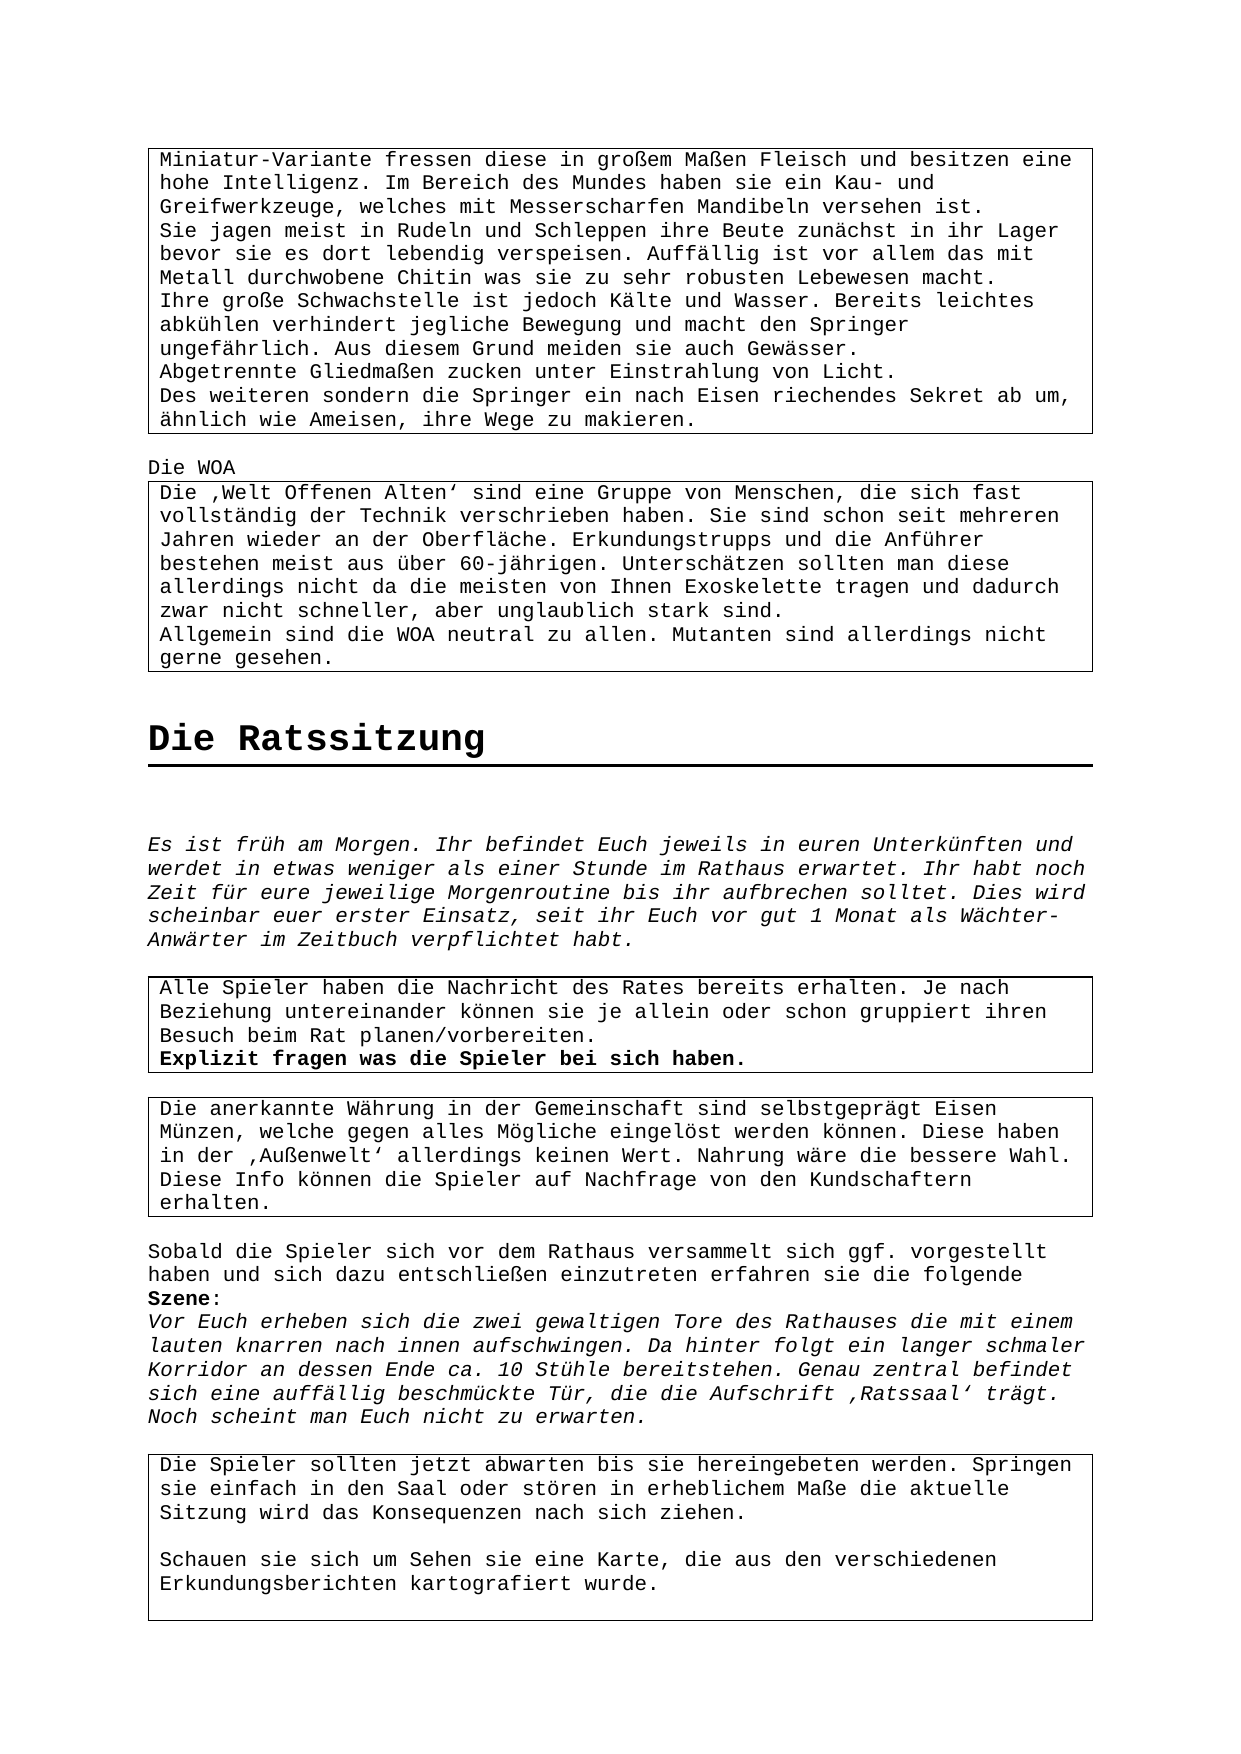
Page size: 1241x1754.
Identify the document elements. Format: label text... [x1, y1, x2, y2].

table_header Die anerkannte Währung in der Gemeinschaft sind selbstgeprägt Eisen Münzen, welche gegen alles Mögliche eingelöst werden können. Diese haben in der ‚Außenwelt‘ allerdings keinen Wert. Nahrung wäre die bessere Wahl. Diese Info können die Spieler auf Nachfrage von den Kundschaftern erhalten. [149, 1098, 1092, 1216]
text Vor Euch erheben sich die zwei gewaltigen Tore des Rathauses die mit einem lauten knarren nach innen aufschwingen. Da hinter folgt ein langer schmaler Korridor an dessen Ende ca. 10 Stühle bereitstehen. Genau zentral befindet sich eine auffällig beschmückte Tür, die die Aufschrift ‚Ratssaal‘ trägt. Noch scheint man Euch nicht zu erwarten. [148, 1312, 1093, 1430]
text Die WOA [148, 457, 1093, 481]
text Es ist früh am Morgen. Ihr befindet Euch jeweils in euren Unterkünften und werdet in etwas weniger als einer Stunde im Rathaus erwartet. Ihr habt noch Zeit für eure jeweilige Morgenroutine bis ihr aufbrechen solltet. Dies wird scheinbar euer erster Einsatz, seit ihr Euch vor gut 1 Monat als Wächter-Anwärter im Zeitbuch verpflichtet habt. [148, 834, 1093, 953]
table_header Die ‚Welt Offenen Alten‘ sind eine Gruppe von Menschen, die sich fast vollständig der Technik verschrieben haben. Sie sind schon seit mehreren Jahren wieder an der Oberfläche. Erkundungstrupps und die Anführer bestehen meist aus über 60-jährigen. Unterschätzen sollten man diese allerdings nicht da die meisten von Ihnen Exoskelette tragen und dadurch zwar nicht schneller, aber unglaublich stark sind. Allgemein sind die WOA neutral zu allen. Mutanten sind allerdings nicht gerne gesehen. [149, 482, 1092, 671]
table_header Alle Spieler haben die Nachricht des Rates bereits erhalten. Je nach Beziehung untereinander können sie je allein oder schon gruppiert ihren Besuch beim Rat planen/vorbereiten. Explizit fragen was die Spieler bei sich haben. [149, 978, 1092, 1072]
table_header Die Spieler sollten jetzt abwarten bis sie hereingebeten werden. Springen sie einfach in den Saal oder stören in erheblichem Maße die aktuelle Sitzung wird das Konsequenzen nach sich ziehen. Schauen sie sich um Sehen sie eine Karte, die aus den verschiedenen Erkundungsberichten kartografiert wurde. [149, 1455, 1092, 1620]
text Die Ratssitzung [148, 719, 1093, 764]
table_header Miniatur-Variante fressen diese in großem Maßen Fleisch und besitzen eine hohe Intelligenz. Im Bereich des Mundes haben sie ein Kau- und Greifwerkzeuge, welches mit Messerscharfen Mandibeln versehen ist. Sie jagen meist in Rudeln und Schleppen ihre Beute zunächst in ihr Lager bevor sie es dort lebendig verspeisen. Auffällig ist vor allem das mit Metall durchwobene Chitin was sie zu sehr robusten Lebewesen macht. Ihre große Schwachstelle ist jedoch Kälte und Wasser. Bereits leichtes abkühlen verhindert jegliche Bewegung und macht den Springer ungefährlich. Aus diesem Grund meiden sie auch Gewässer. Abgetrennte Gliedmaßen zucken unter Einstrahlung von Licht. Des weiteren sondern die Springer ein nach Eisen riechendes Sekret ab um, ähnlich wie Ameisen, ihre Wege zu makieren. [149, 149, 1092, 432]
text Sobald die Spieler sich vor dem Rathaus versammelt sich ggf. vorgestellt haben und sich dazu entschließen einzutreten erfahren sie die folgende Szene: [148, 1241, 1093, 1312]
